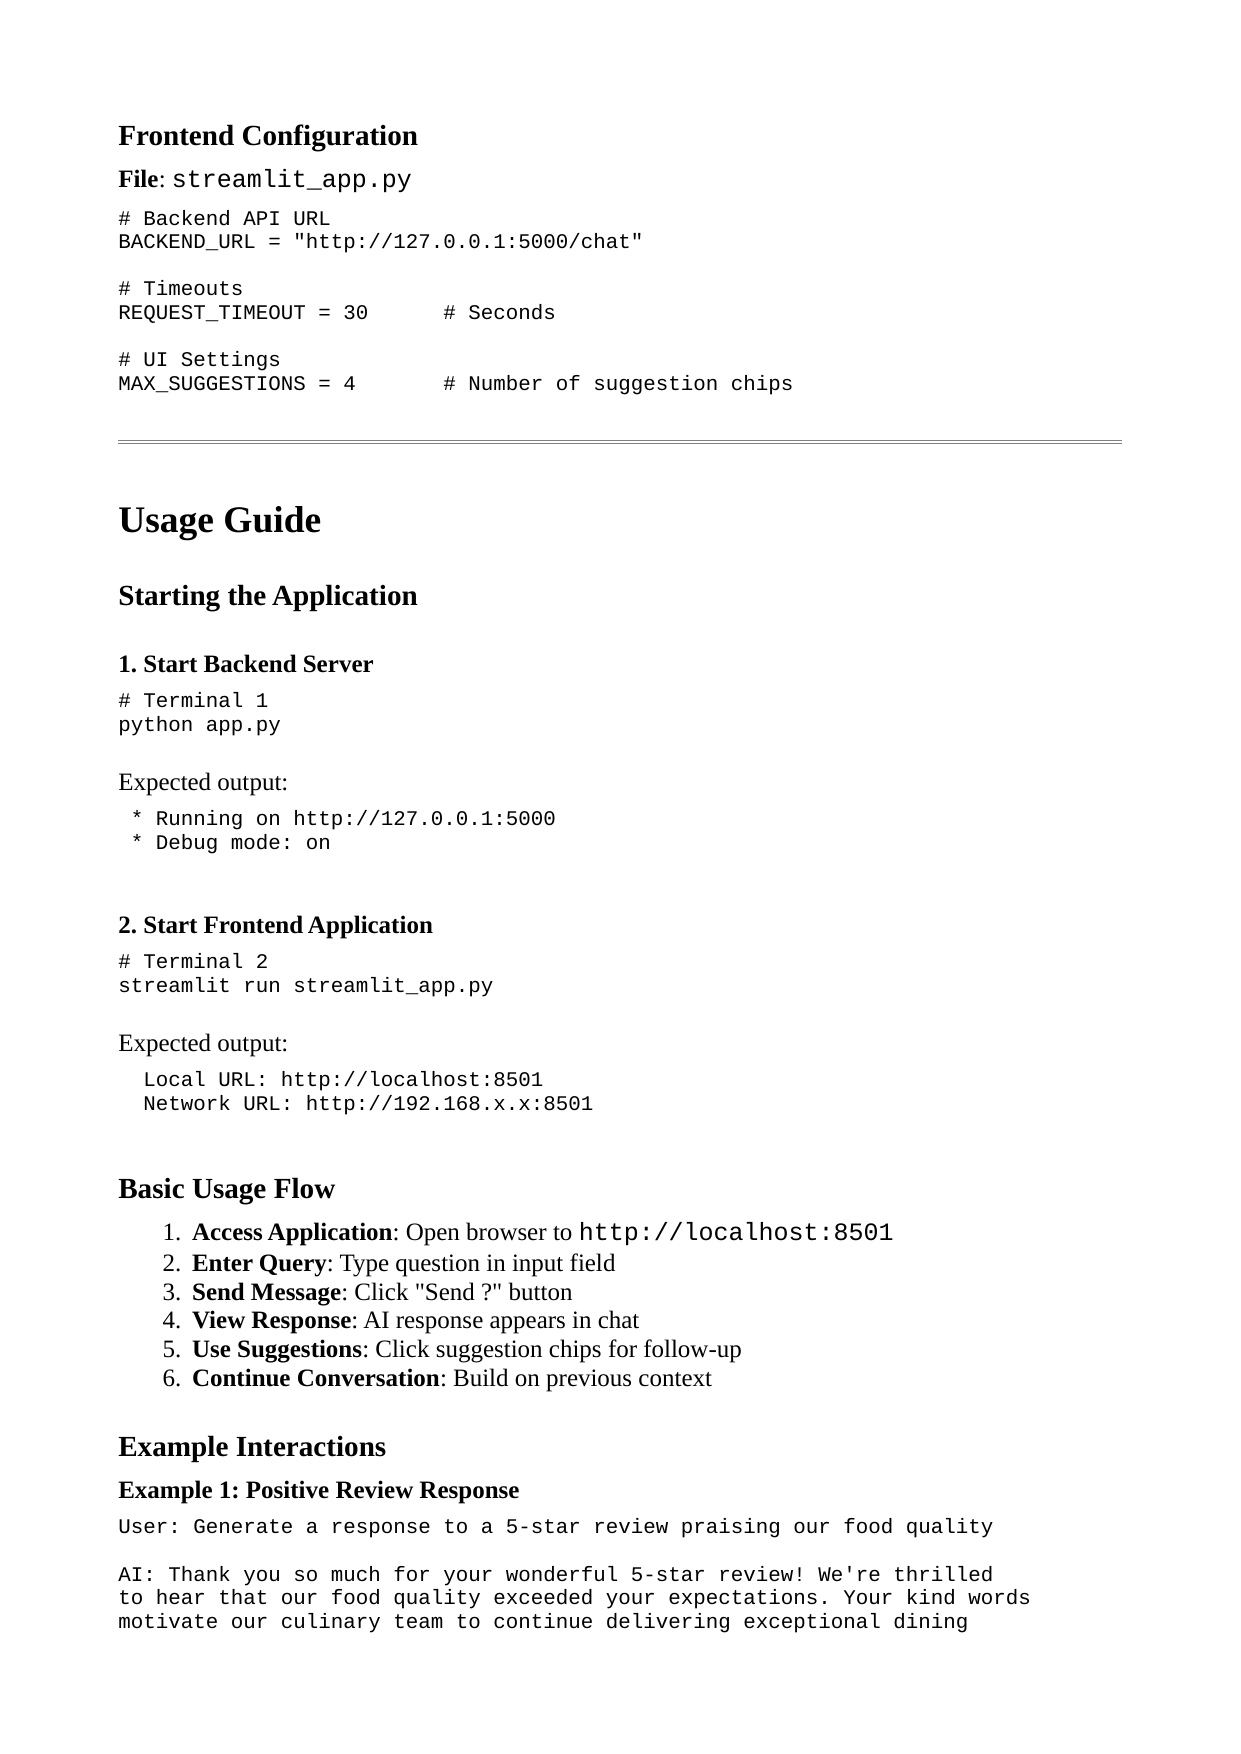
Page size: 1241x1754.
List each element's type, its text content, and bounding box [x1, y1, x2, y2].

text User: Generate a response to a 5-star review praising our food quality [118, 1516, 1122, 1540]
text Example 1: Positive Review Response [118, 1475, 1122, 1504]
text # Terminal 1 [118, 690, 1122, 714]
text REQUEST_TIMEOUT = 30 # Seconds [118, 302, 1122, 326]
subtitle Example Interactions [118, 1429, 1122, 1463]
list Continue Conversation: Build on previous context [162, 1363, 1122, 1392]
text to hear that our food quality exceeded your expectations. Your kind words [118, 1587, 1122, 1611]
subtitle Basic Usage Flow [118, 1171, 1122, 1204]
text Expected output: [118, 1028, 1122, 1057]
text Network URL: http://192.168.x.x:8501 [118, 1093, 1122, 1117]
text * Running on http://127.0.0.1:5000 [118, 808, 1122, 832]
text AI: Thank you so much for your wonderful 5-star review! We're thrilled [118, 1564, 1122, 1587]
text # Backend API URL [118, 207, 1122, 231]
subtitle 2. Start Frontend Application [118, 910, 1122, 939]
subtitle 1. Start Backend Server [118, 649, 1122, 678]
text python app.py [118, 714, 1122, 737]
text BACKEND_URL = "http://127.0.0.1:5000/chat" [118, 231, 1122, 255]
text # UI Settings [118, 349, 1122, 373]
text # Timeouts [118, 278, 1122, 302]
subtitle Starting the Application [118, 578, 1122, 611]
text Expected output: [118, 767, 1122, 796]
list Send Message: Click "Send ?" button [162, 1277, 1122, 1305]
text # Terminal 2 [118, 951, 1122, 975]
list View Response: AI response appears in chat [162, 1305, 1122, 1334]
text Local URL: http://localhost:8501 [118, 1069, 1122, 1093]
list Access Application: Open browser to http://localhost:8501 [162, 1217, 1122, 1248]
subtitle Frontend Configuration [118, 118, 1122, 152]
text streamlit run streamlit_app.py [118, 975, 1122, 998]
subtitle Usage Guide [118, 497, 1122, 540]
text File: streamlit_app.py [118, 164, 1122, 195]
text * Debug mode: on [118, 832, 1122, 856]
text motivate our culinary team to continue delivering exceptional dining [118, 1611, 1122, 1635]
list Use Suggestions: Click suggestion chips for follow-up [162, 1334, 1122, 1363]
text MAX_SUGGESTIONS = 4 # Number of suggestion chips [118, 373, 1122, 397]
list Enter Query: Type question in input field [162, 1248, 1122, 1277]
